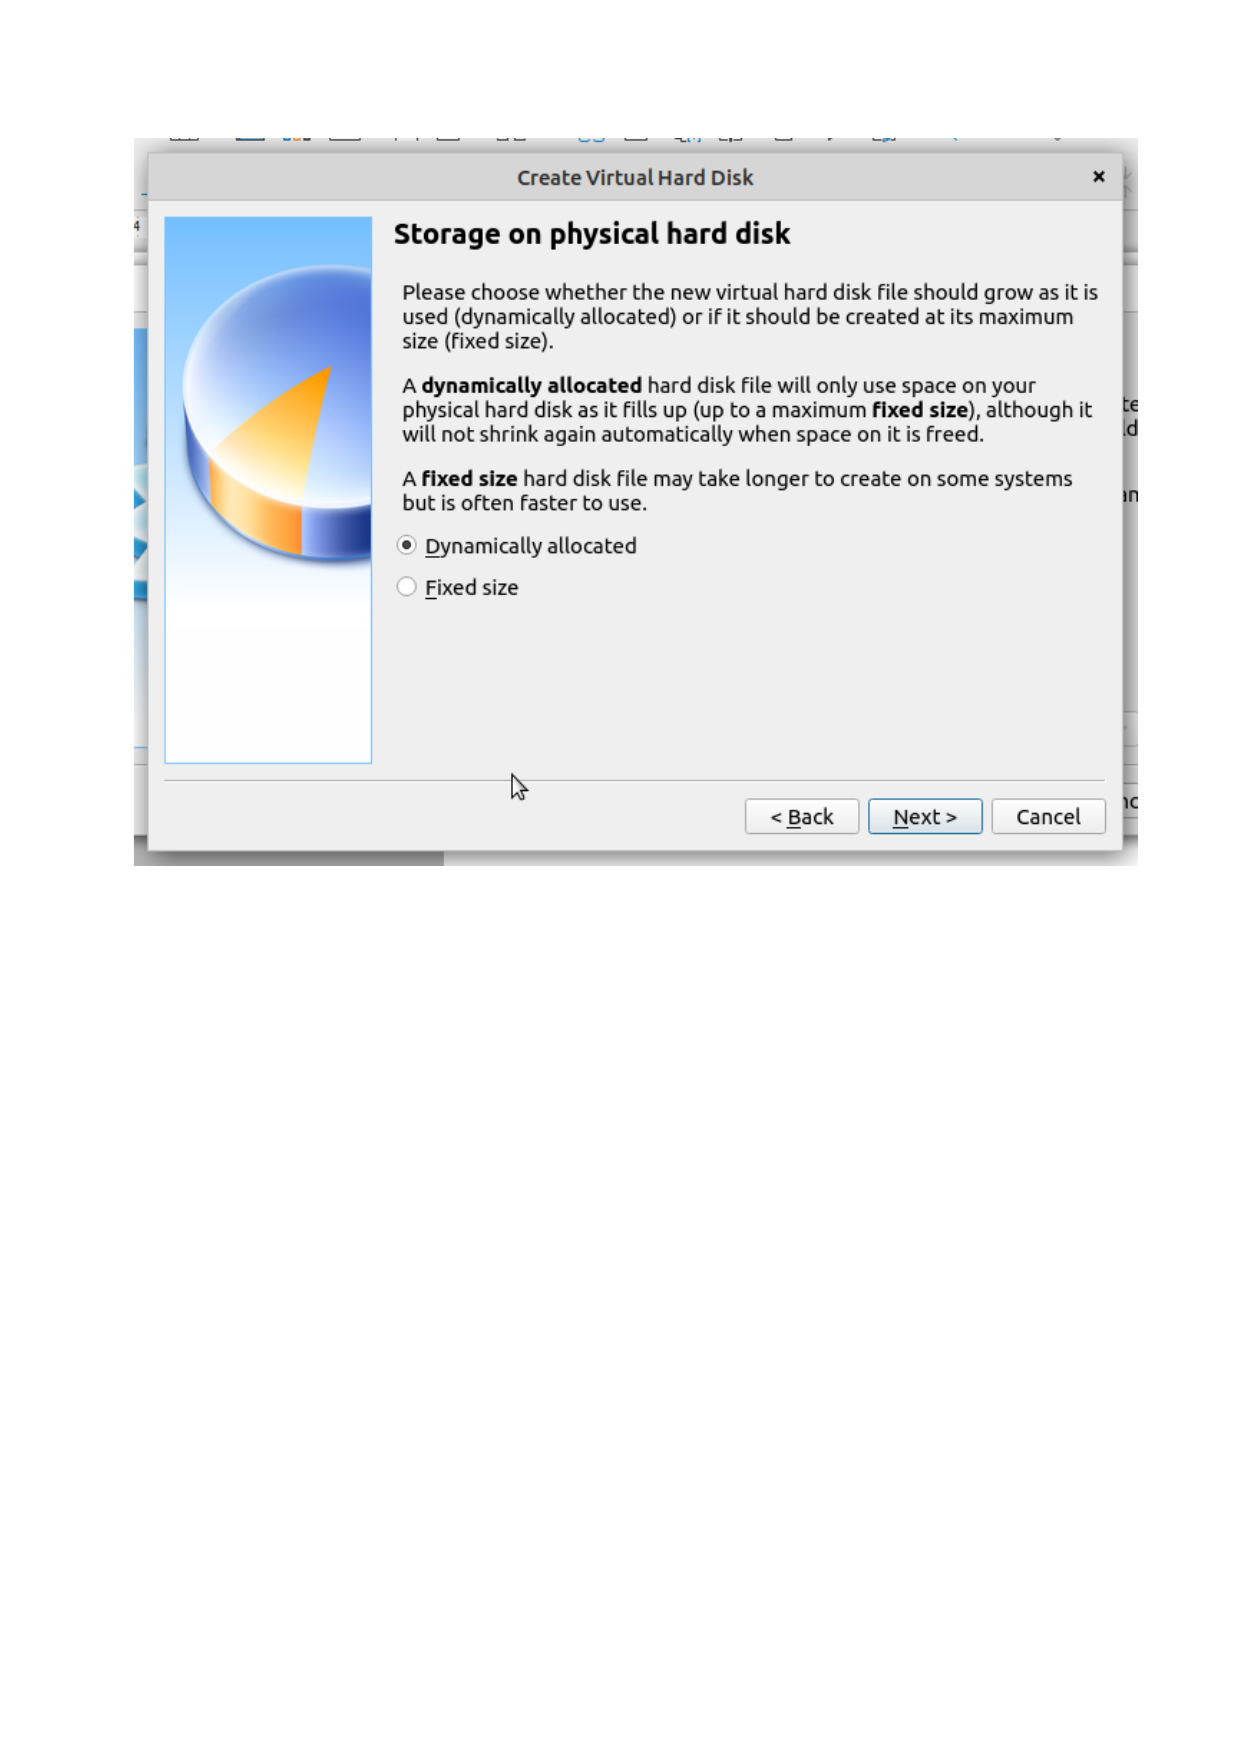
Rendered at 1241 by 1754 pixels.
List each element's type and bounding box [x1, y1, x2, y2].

picture [133, 138, 1138, 866]
